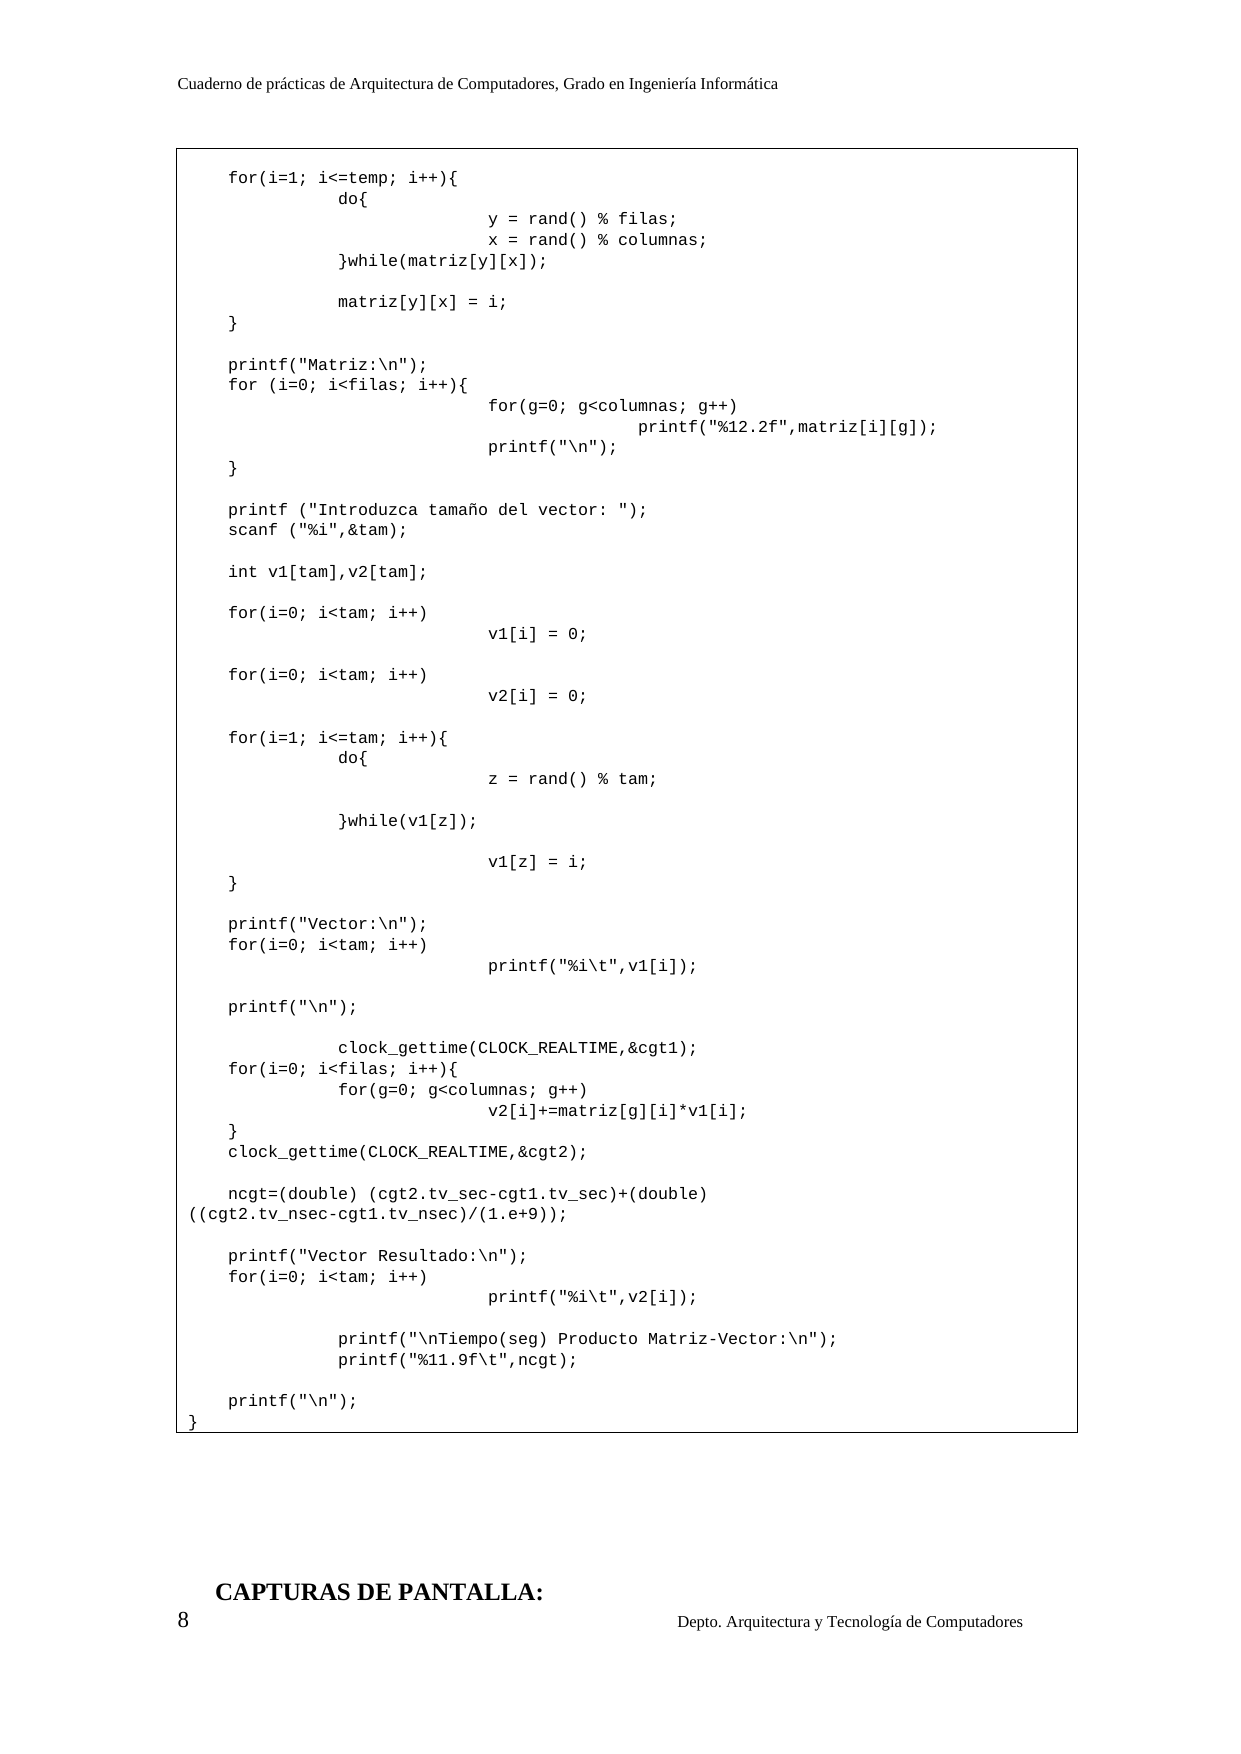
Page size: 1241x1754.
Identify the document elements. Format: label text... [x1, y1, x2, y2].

text CAPTURAS DE PANTALLA: [215, 1577, 1063, 1606]
table_header for(i=1; i<=temp; i++){ do{ y = rand() % filas; x = rand() % columnas; }while(matriz[y][x]); matriz[y][x] = i; } printf("Matriz:\n"); for (i=0; i<filas; i++){ for(g=0; g<columnas; g++) printf("%12.2f",matriz[i][g]); printf("\n"); } printf ("Introduzca tamaño del vector: "); scanf ("%i",&tam); int v1[tam],v2[tam]; for(i=0; i<tam; i++) v1[i] = 0; for(i=0; i<tam; i++) v2[i] = 0; for(i=1; i<=tam; i++){ do{ z = rand() % tam; }while(v1[z]); v1[z] = i; } printf("Vector:\n"); for(i=0; i<tam; i++) printf("%i\t",v1[i]); printf("\n"); clock_gettime(CLOCK_REALTIME,&cgt1); for(i=0; i<filas; i++){ for(g=0; g<columnas; g++) v2[i]+=matriz[g][i]*v1[i]; } clock_gettime(CLOCK_REALTIME,&cgt2); ncgt=(double) (cgt2.tv_sec-cgt1.tv_sec)+(double) ((cgt2.tv_nsec-cgt1.tv_nsec)/(1.e+9)); printf("Vector Resultado:\n"); for(i=0; i<tam; i++) printf("%i\t",v2[i]); printf("\nTiempo(seg) Producto Matriz-Vector:\n"); printf("%11.9f\t",ncgt); printf("\n"); } [177, 149, 1077, 1432]
